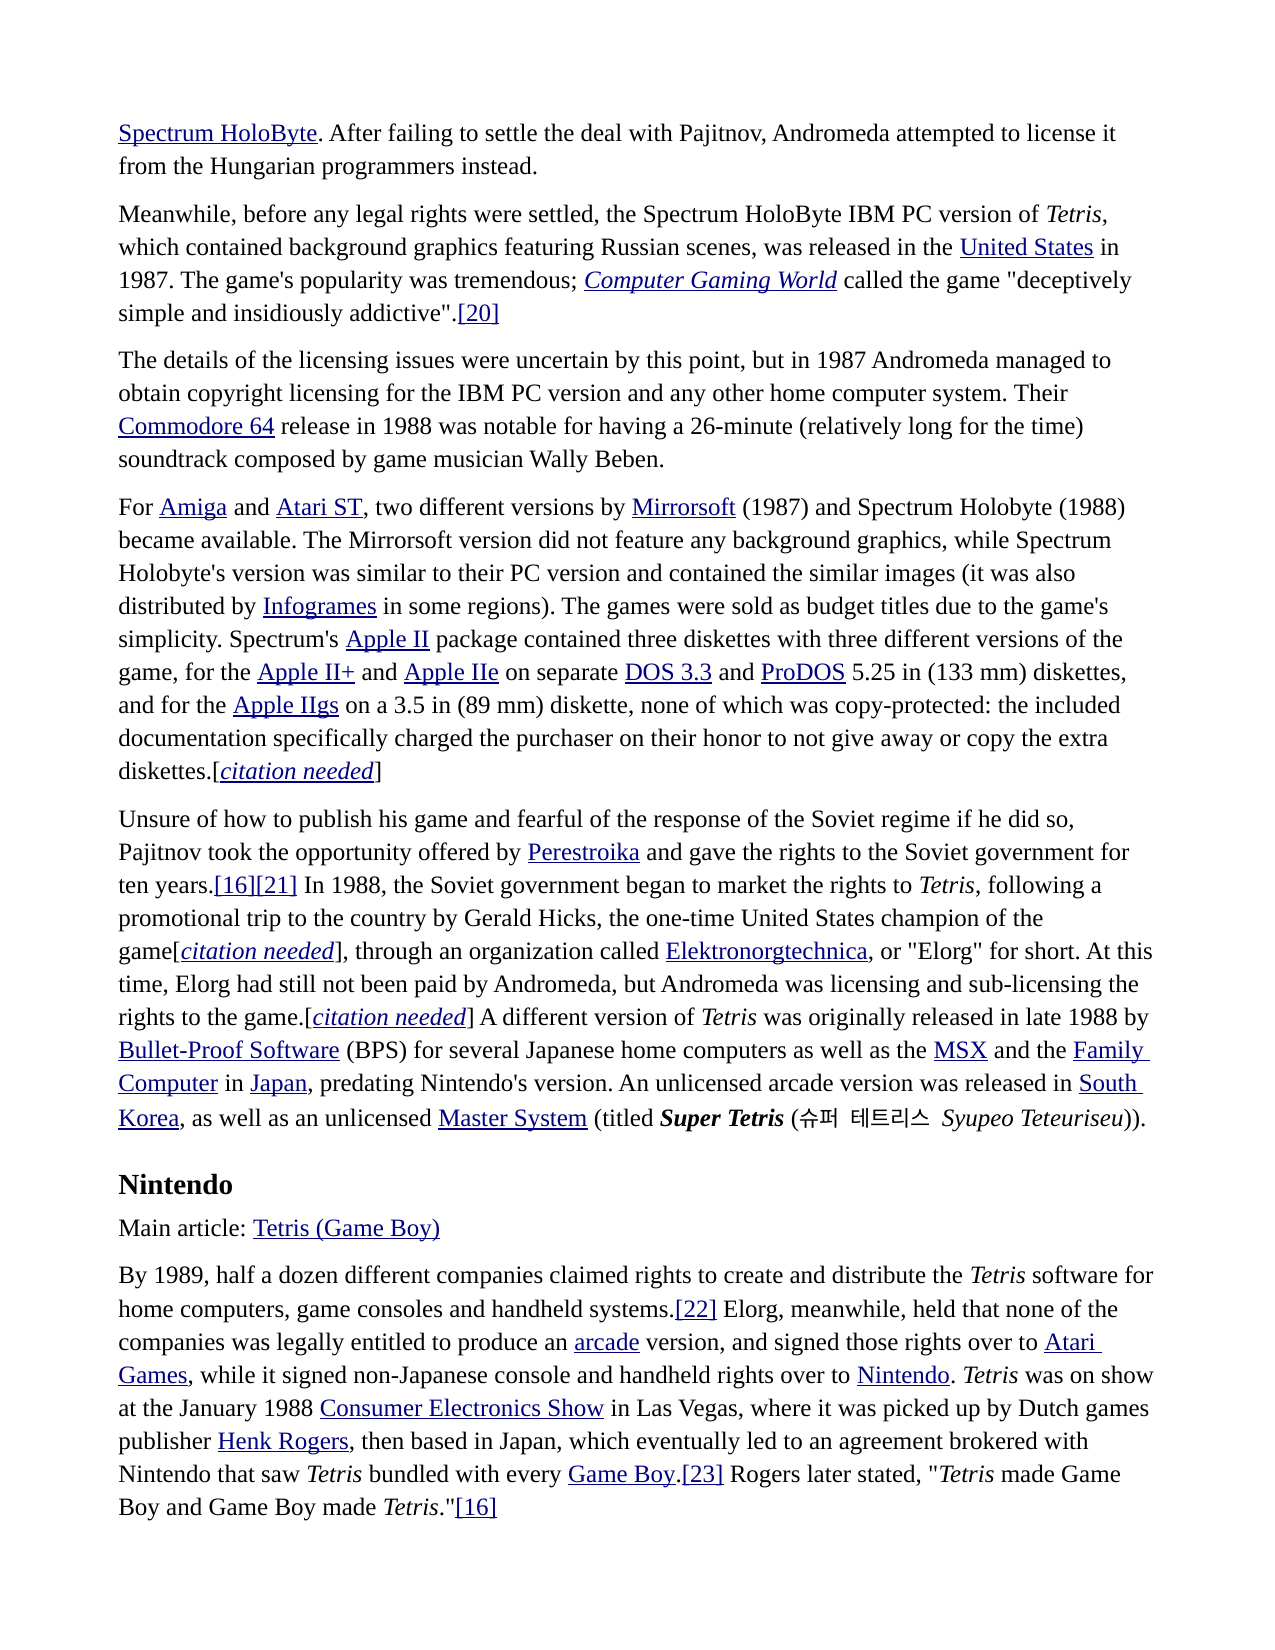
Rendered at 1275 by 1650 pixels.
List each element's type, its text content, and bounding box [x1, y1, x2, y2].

text For Amiga and Atari ST, two different versions by Mirrorsoft (1987) and Spectrum Holobyte (1988) became available. The Mirrorsoft version did not feature any background graphics, while Spectrum Holobyte's version was similar to their PC version and contained the similar images (it was also distributed by Infogrames in some regions). The games were sold as budget titles due to the game's simplicity. Spectrum's Apple II package contained three diskettes with three different versions of the game, for the Apple II+ and Apple IIe on separate DOS 3.3 and ProDOS 5.25 in (133 mm) diskettes, and for the Apple IIgs on a 3.5 in (89 mm) diskette, none of which was copy-protected: the included documentation specifically charged the purchaser on their honor to not give away or copy the extra diskettes.[citation needed] [118, 492, 1157, 785]
text Meanwhile, before any legal rights were settled, the Spectrum HoloByte IBM PC version of Tetris, which contained background graphics featuring Russian scenes, was released in the United States in 1987. The game's popularity was tremendous; Computer Gaming World called the game "deceptively simple and insidiously addictive".[20] [118, 199, 1157, 327]
text Unsure of how to publish his game and fearful of the response of the Soviet regime if he did so, Pajitnov took the opportunity offered by Perestroika and gave the rights to the Soviet government for ten years.[16][21] In 1988, the Soviet government began to market the rights to Tetris, following a promotional trip to the country by Gerald Hicks, the one-time United States champion of the game[citation needed], through an organization called Elektronorgtechnica, or "Elorg" for short. At this time, Elorg had still not been paid by Andromeda, but Andromeda was licensing and sub-licensing the rights to the game.[citation needed] A different version of Tetris was originally released in late 1988 by Bullet-Proof Software (BPS) for several Japanese home computers as well as the MSX and the Family Computer in Japan, predating Nintendo's version. An unlicensed arcade version was released in South Korea, as well as an unlicensed Master System (titled Super Tetris (슈퍼 테트리스 Syupeo Teteuriseu)). [118, 804, 1157, 1133]
subtitle Nintendo [118, 1167, 1157, 1201]
text Main article: Tetris (Game Boy) [118, 1213, 1157, 1242]
text By 1989, half a dozen different companies claimed rights to create and distribute the Tetris software for home computers, game consoles and handheld systems.[22] Elorg, meanwhile, held that none of the companies was legally entitled to produce an arcade version, and signed those rights over to Atari Games, while it signed non-Japanese console and handheld rights over to Nintendo. Tetris was on show at the January 1988 Consumer Electronics Show in Las Vegas, where it was picked up by Dutch games publisher Henk Rogers, then based in Japan, which eventually led to an agreement brokered with Nintendo that saw Tetris bundled with every Game Boy.[23] Rogers later stated, "Tetris made Game Boy and Game Boy made Tetris."[16] [118, 1261, 1157, 1521]
text The details of the licensing issues were uncertain by this point, but in 1987 Andromeda managed to obtain copyright licensing for the IBM PC version and any other home computer system. Their Commodore 64 release in 1988 was notable for having a 26-minute (relatively long for the time) soundtrack composed by game musician Wally Beben. [118, 345, 1157, 473]
text Spectrum HoloByte. After failing to settle the deal with Pajitnov, Andromeda attempted to license it from the Hungarian programmers instead. [118, 118, 1157, 180]
